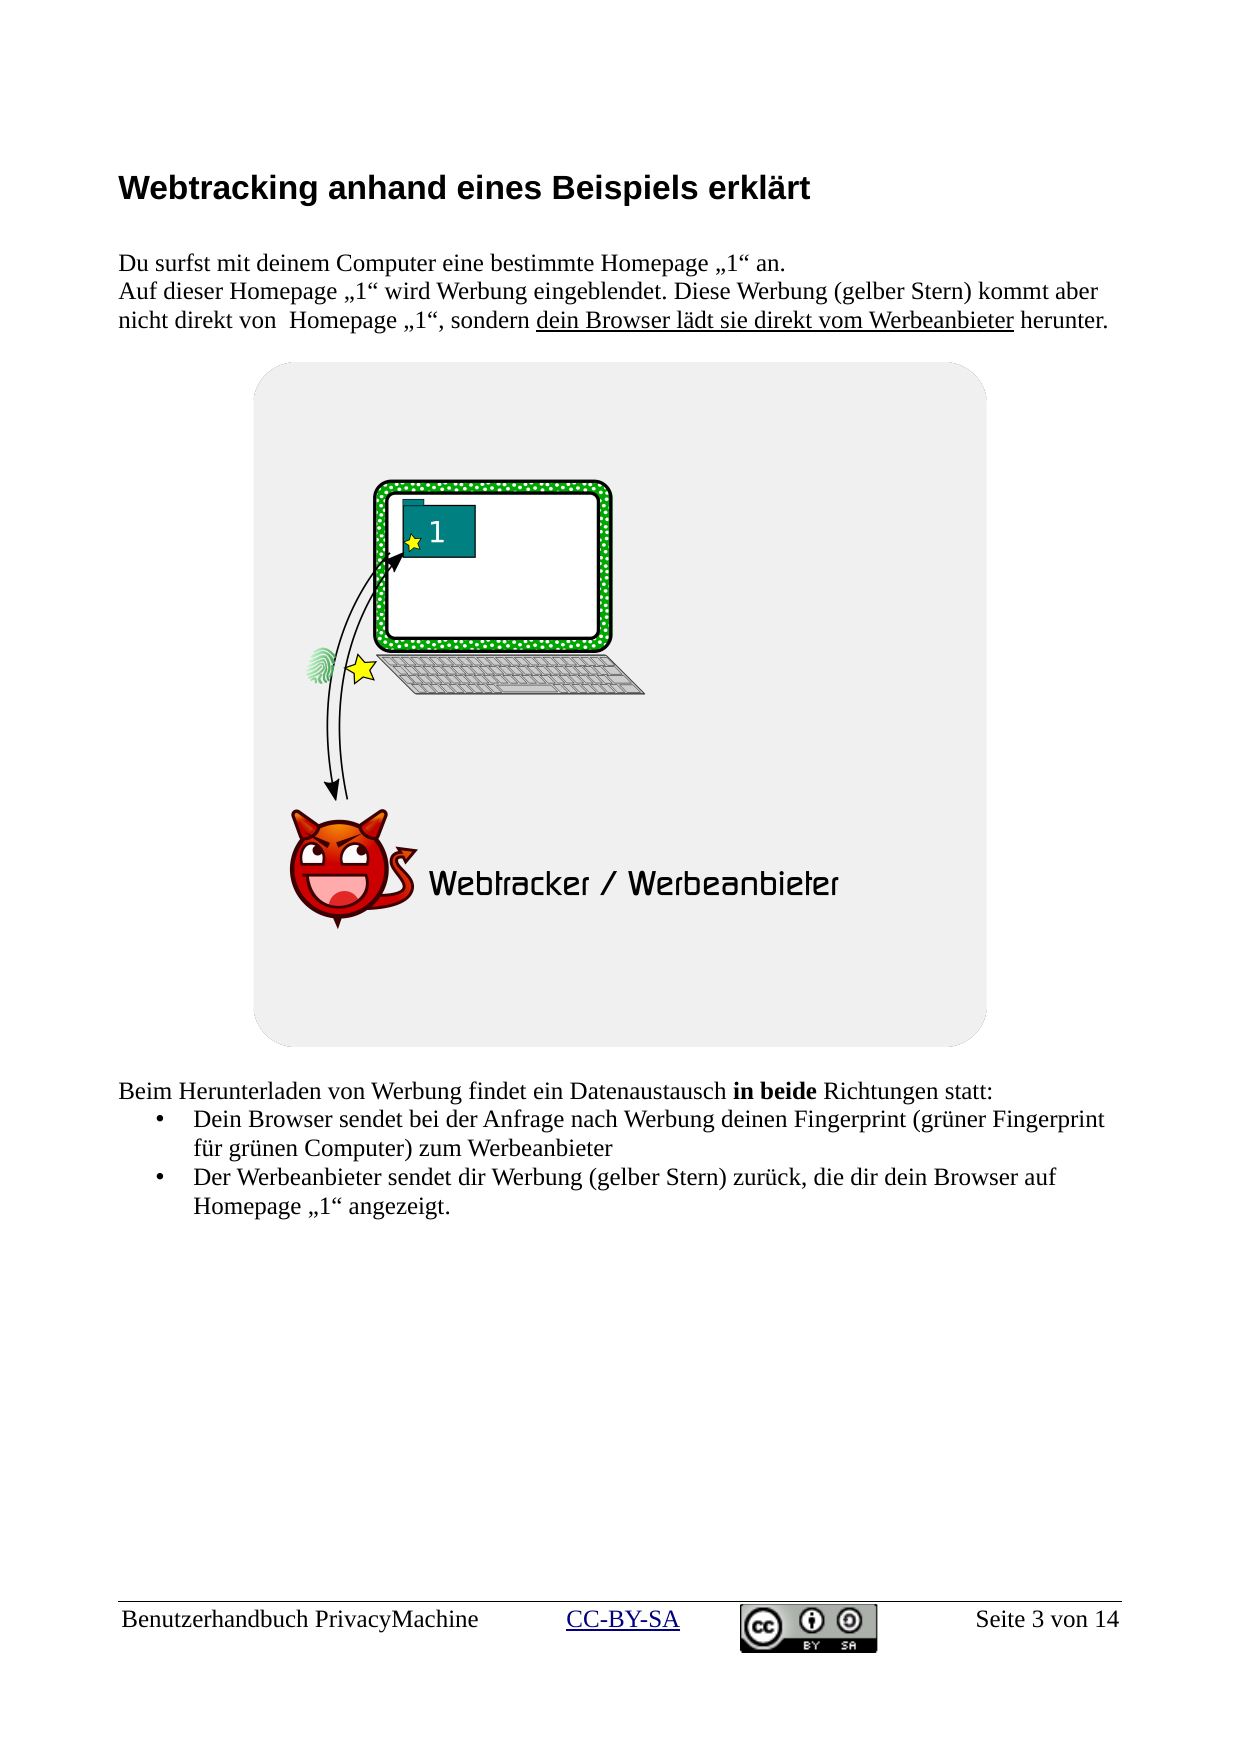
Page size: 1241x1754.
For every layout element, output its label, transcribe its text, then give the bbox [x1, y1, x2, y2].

list Dein Browser sendet bei der Anfrage nach Werbung deinen Fingerprint (grüner Fingerprint für grünen Computer) zum Werbeanbieter [156, 1104, 1122, 1162]
picture [253, 362, 987, 1047]
text Auf dieser Homepage „1“ wird Werbung eingeblendet. Diese Werbung (gelber Stern) kommt aber nicht direkt von Homepage „1“, sondern dein Browser lädt sie direkt vom Werbeanbieter herunter. [118, 276, 1122, 334]
subtitle Webtracking anhand eines Beispiels erklärt [118, 168, 1122, 206]
text Du surfst mit deinem Computer eine bestimmte Homepage „1“ an. [118, 248, 1122, 276]
text Beim Herunterladen von Werbung findet ein Datenaustausch in beide Richtungen statt: [118, 1076, 1122, 1104]
picture [740, 1604, 878, 1653]
list Der Werbeanbieter sendet dir Werbung (gelber Stern) zurück, die dir dein Browser auf Homepage „1“ angezeigt. [156, 1162, 1122, 1219]
